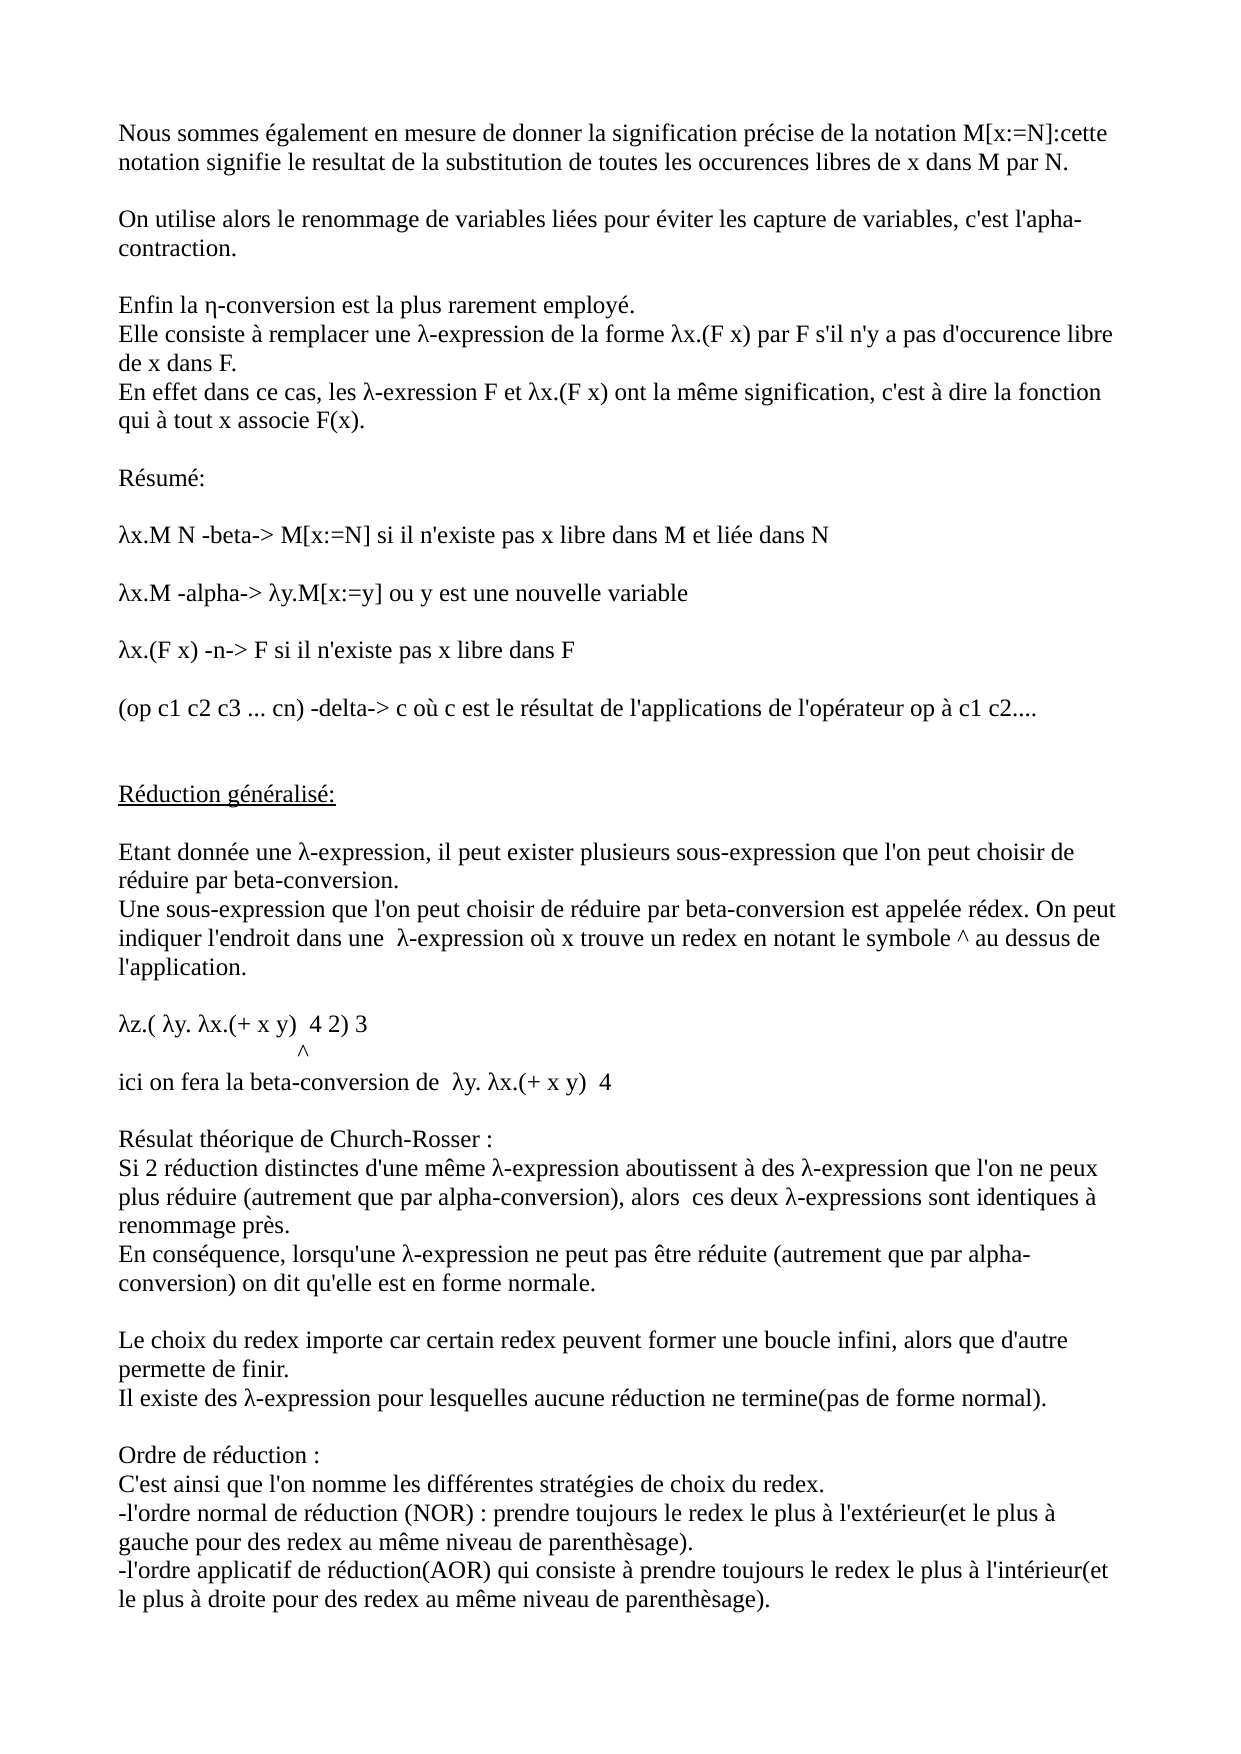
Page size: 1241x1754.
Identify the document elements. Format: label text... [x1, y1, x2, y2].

text Réduction généralisé: [118, 779, 1122, 808]
text Etant donnée une λ-expression, il peut exister plusieurs sous-expression que l'on peut choisir de réduire par beta-conversion. [118, 837, 1122, 894]
text (op c1 c2 c3 ... cn) -delta-> c où c est le résultat de l'applications de l'opérateur op à c1 c2.... [118, 693, 1122, 722]
text Elle consiste à remplacer une λ-expression de la forme λx.(F x) par F s'il n'y a pas d'occurence libre de x dans F. [118, 319, 1122, 377]
text -l'ordre normal de réduction (NOR) : prendre toujours le redex le plus à l'extérieur(et le plus à gauche pour des redex au même niveau de parenthèsage). [118, 1498, 1122, 1556]
text Résulat théorique de Church-Rosser : [118, 1124, 1122, 1153]
text λx.M -alpha-> λy.M[x:=y] ou y est une nouvelle variable [118, 578, 1122, 607]
text λx.(F x) -n-> F si il n'existe pas x libre dans F [118, 636, 1122, 664]
text En effet dans ce cas, les λ-exression F et λx.(F x) ont la même signification, c'est à dire la fonction qui à tout x associe F(x). [118, 377, 1122, 434]
text C'est ainsi que l'on nomme les différentes stratégies de choix du redex. [118, 1469, 1122, 1498]
text Ordre de réduction : [118, 1441, 1122, 1469]
text Le choix du redex importe car certain redex peuvent former une boucle infini, alors que d'autre permette de finir. [118, 1326, 1122, 1383]
text Nous sommes également en mesure de donner la signification précise de la notation M[x:=N]:cette notation signifie le resultat de la substitution de toutes les occurences libres de x dans M par N. [118, 118, 1122, 176]
text -l'ordre applicatif de réduction(AOR) qui consiste à prendre toujours le redex le plus à l'intérieur(et le plus à droite pour des redex au même niveau de parenthèsage). [118, 1556, 1122, 1613]
text Résumé: [118, 463, 1122, 492]
text λx.M N -beta-> M[x:=N] si il n'existe pas x libre dans M et liée dans N [118, 521, 1122, 549]
text ^ [118, 1038, 1122, 1067]
text Enfin la η-conversion est la plus rarement employé. [118, 291, 1122, 319]
text Une sous-expression que l'on peut choisir de réduire par beta-conversion est appelée rédex. On peut indiquer l'endroit dans une λ-expression où x trouve un redex en notant le symbole ^ au dessus de l'application. [118, 894, 1122, 981]
text En conséquence, lorsqu'une λ-expression ne peut pas être réduite (autrement que par alpha-conversion) on dit qu'elle est en forme normale. [118, 1239, 1122, 1297]
text On utilise alors le renommage de variables liées pour éviter les capture de variables, c'est l'apha-contraction. [118, 204, 1122, 262]
text Il existe des λ-expression pour lesquelles aucune réduction ne termine(pas de forme normal). [118, 1383, 1122, 1412]
text ici on fera la beta-conversion de λy. λx.(+ x y) 4 [118, 1067, 1122, 1096]
text Si 2 réduction distinctes d'une même λ-expression aboutissent à des λ-expression que l'on ne peux plus réduire (autrement que par alpha-conversion), alors ces deux λ-expressions sont identiques à renommage près. [118, 1153, 1122, 1239]
text λz.( λy. λx.(+ x y) 4 2) 3 [118, 1009, 1122, 1038]
